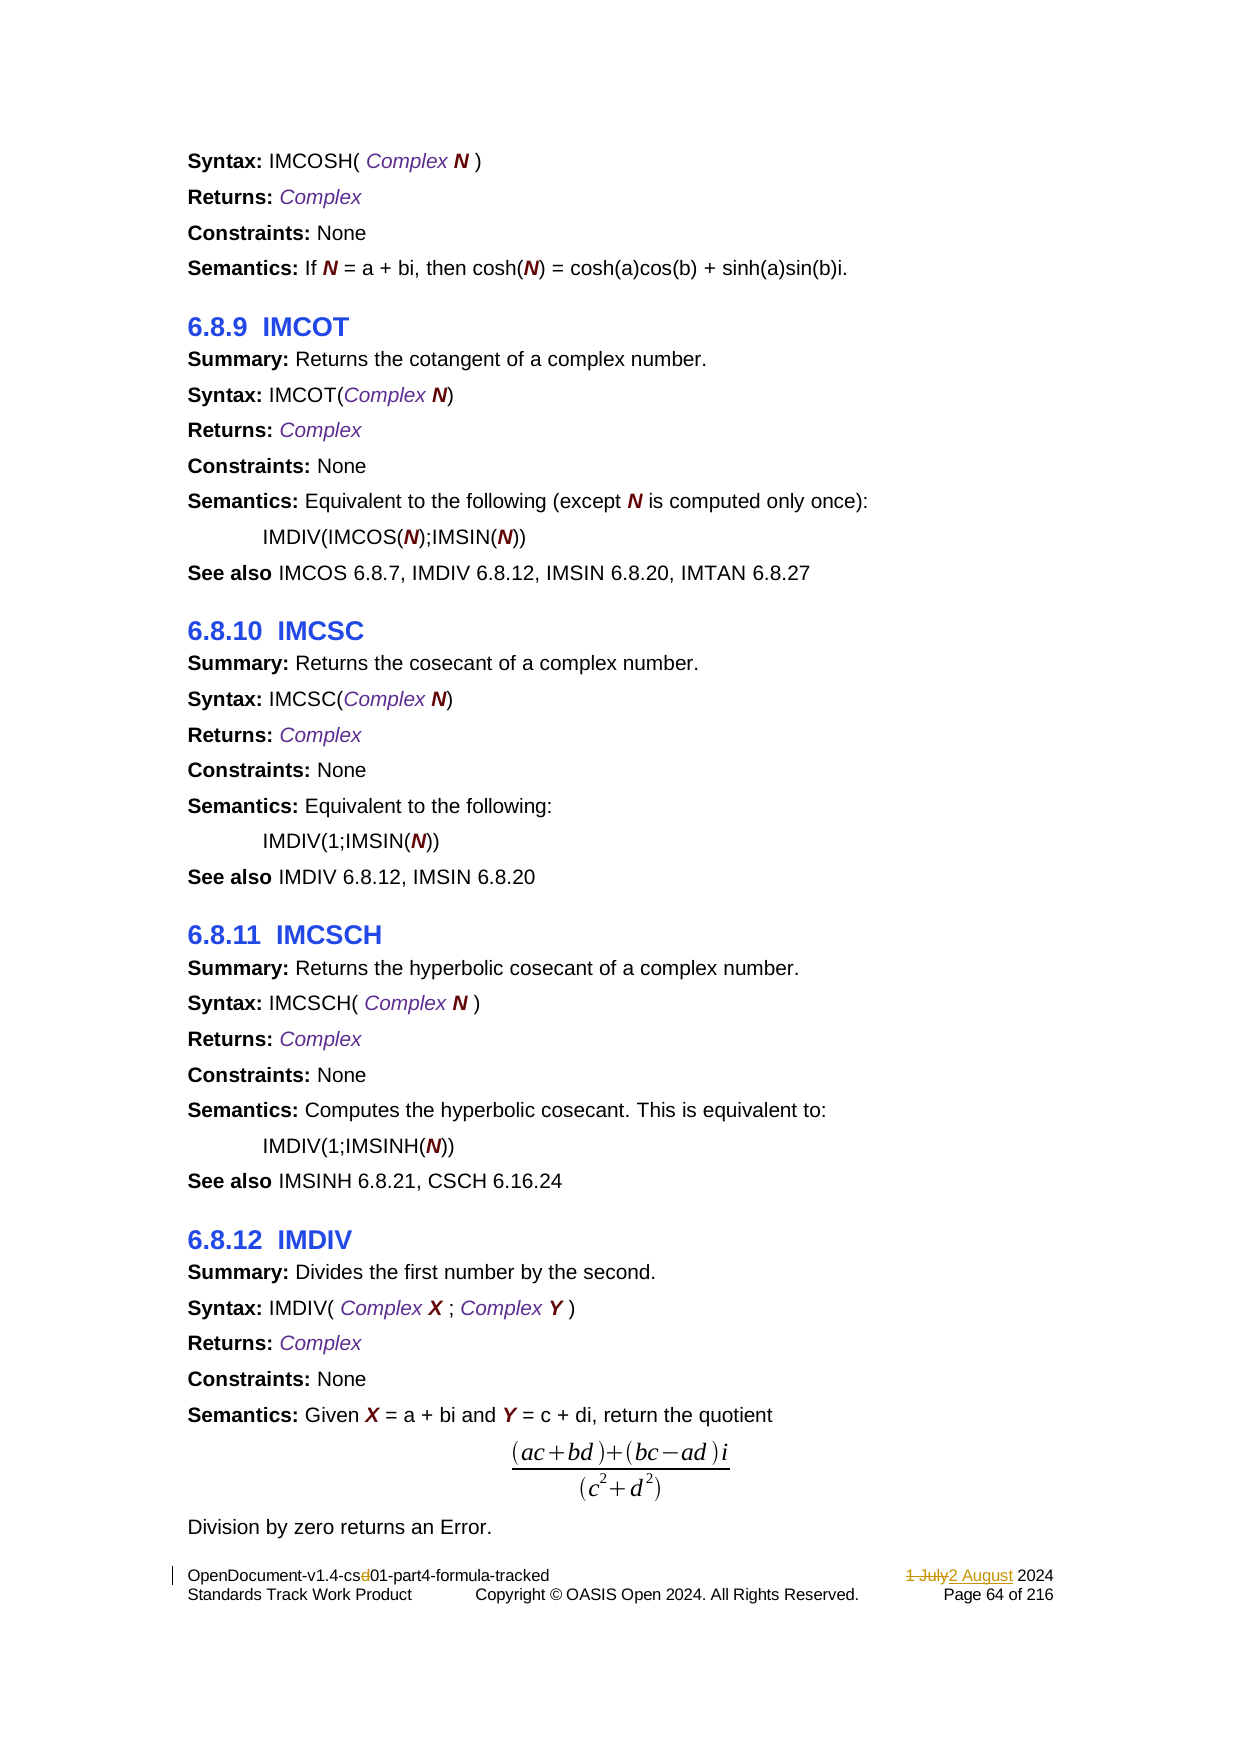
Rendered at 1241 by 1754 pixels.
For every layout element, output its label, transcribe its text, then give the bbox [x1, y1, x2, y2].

text Semantics: Equivalent to the following (except N is computed only once): [187, 490, 1053, 513]
text Returns: Complex [187, 1332, 1053, 1355]
subtitle IMCSCH [187, 920, 1053, 950]
text Summary: Divides the first number by the second. [187, 1261, 1053, 1284]
text Constraints: None [187, 454, 1053, 478]
text Constraints: None [187, 1063, 1053, 1087]
text IMDIV(1;IMSIN(N)) [187, 830, 1053, 853]
text Returns: Complex [187, 723, 1053, 747]
text Syntax: IMDIV( Complex X ; Complex Y ) [187, 1296, 1053, 1320]
text See also IMDIV 6.8.12, IMSIN 6.8.20 [187, 866, 1053, 889]
text Semantics: If N = a + bi, then cosh(N) = cosh(a)cos(b) + sinh(a)sin(b)i. [187, 257, 1053, 280]
text Constraints: None [187, 221, 1053, 245]
text IMDIV(IMCOS(N);IMSIN(N)) [187, 526, 1053, 549]
text Syntax: IMCSC(Complex N) [187, 687, 1053, 711]
text Semantics: Equivalent to the following: [187, 794, 1053, 818]
text Syntax: IMCOSH( Complex N ) [187, 150, 1053, 173]
text Constraints: None [187, 1367, 1053, 1391]
text See also IMSINH 6.8.21, CSCH 6.16.24 [187, 1170, 1053, 1193]
text Summary: Returns the cotangent of a complex number. [187, 347, 1053, 371]
text Returns: Complex [187, 186, 1053, 209]
subtitle IMDIV [187, 1224, 1053, 1254]
text Summary: Returns the cosecant of a complex number. [187, 652, 1053, 675]
text Returns: Complex [187, 1027, 1053, 1051]
text Division by zero returns an Error. [187, 1515, 1053, 1539]
text Constraints: None [187, 759, 1053, 782]
text See also IMCOS 6.8.7, IMDIV 6.8.12, IMSIN 6.8.20, IMTAN 6.8.27 [187, 561, 1053, 585]
text Semantics: Given X = a + bi and Y = c + di, return the quotient [187, 1403, 1053, 1427]
subtitle IMCSC [187, 616, 1053, 646]
text Semantics: Computes the hyperbolic cosecant. This is equivalent to: [187, 1099, 1053, 1122]
text IMDIV(1;IMSINH(N)) [187, 1134, 1053, 1158]
text Returns: Complex [187, 419, 1053, 442]
subtitle IMCOT [187, 311, 1053, 341]
text Summary: Returns the hyperbolic cosecant of a complex number. [187, 956, 1053, 980]
text Syntax: IMCSCH( Complex N ) [187, 992, 1053, 1015]
text Syntax: IMCOT(Complex N) [187, 383, 1053, 407]
